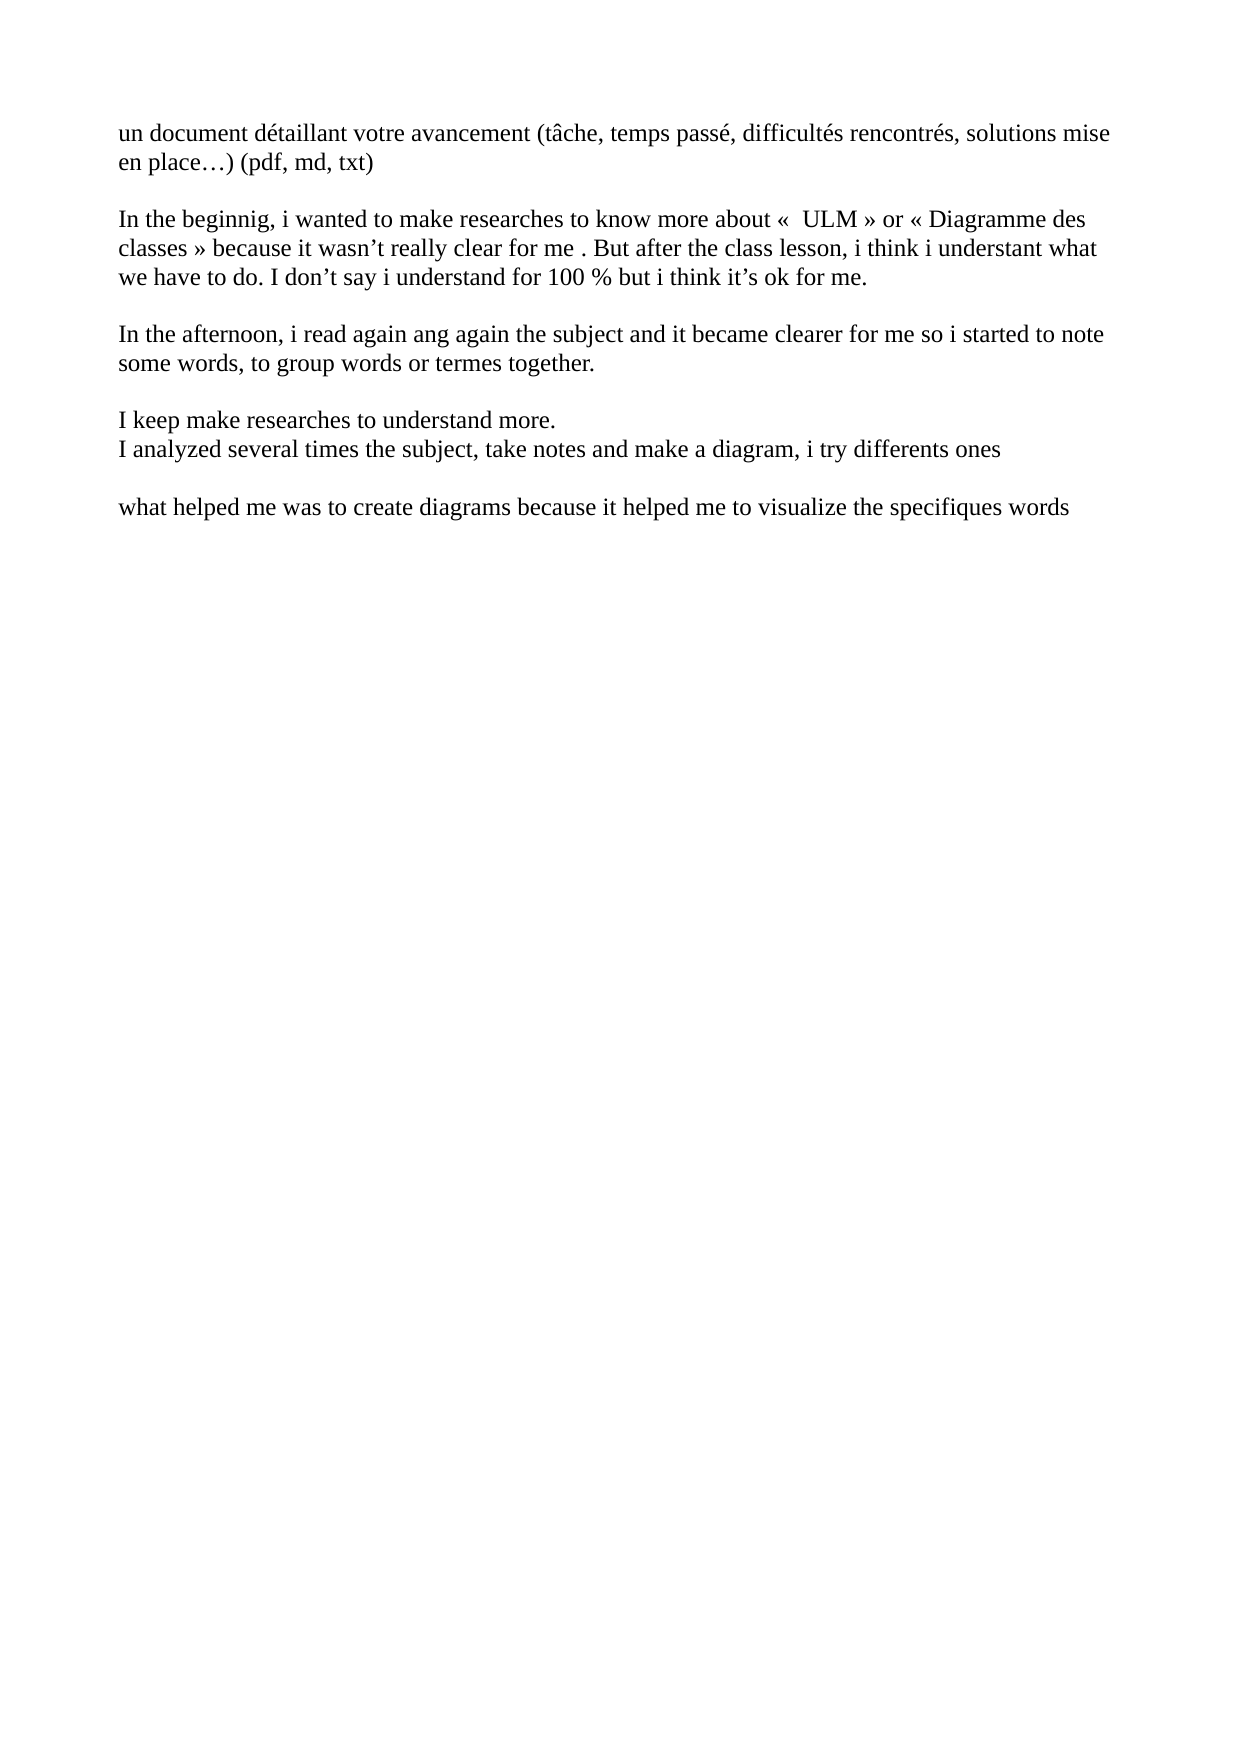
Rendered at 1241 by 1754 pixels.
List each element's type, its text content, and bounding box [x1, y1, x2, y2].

text In the beginnig, i wanted to make researches to know more about « ULM » or « Diagramme des classes » because it wasn’t really clear for me . But after the class lesson, i think i understant what we have to do. I don’t say i understand for 100 % but i think it’s ok for me. [118, 204, 1122, 291]
text In the afternoon, i read again ang again the subject and it became clearer for me so i started to note some words, to group words or termes together. [118, 319, 1122, 377]
text I keep make researches to understand more. [118, 406, 1122, 434]
text what helped me was to create diagrams because it helped me to visualize the specifiques words [118, 492, 1122, 521]
text I analyzed several times the subject, take notes and make a diagram, i try differents ones [118, 434, 1122, 463]
text un document détaillant votre avancement (tâche, temps passé, difficultés rencontrés, solutions mise en place…) (pdf, md, txt) [118, 118, 1122, 176]
